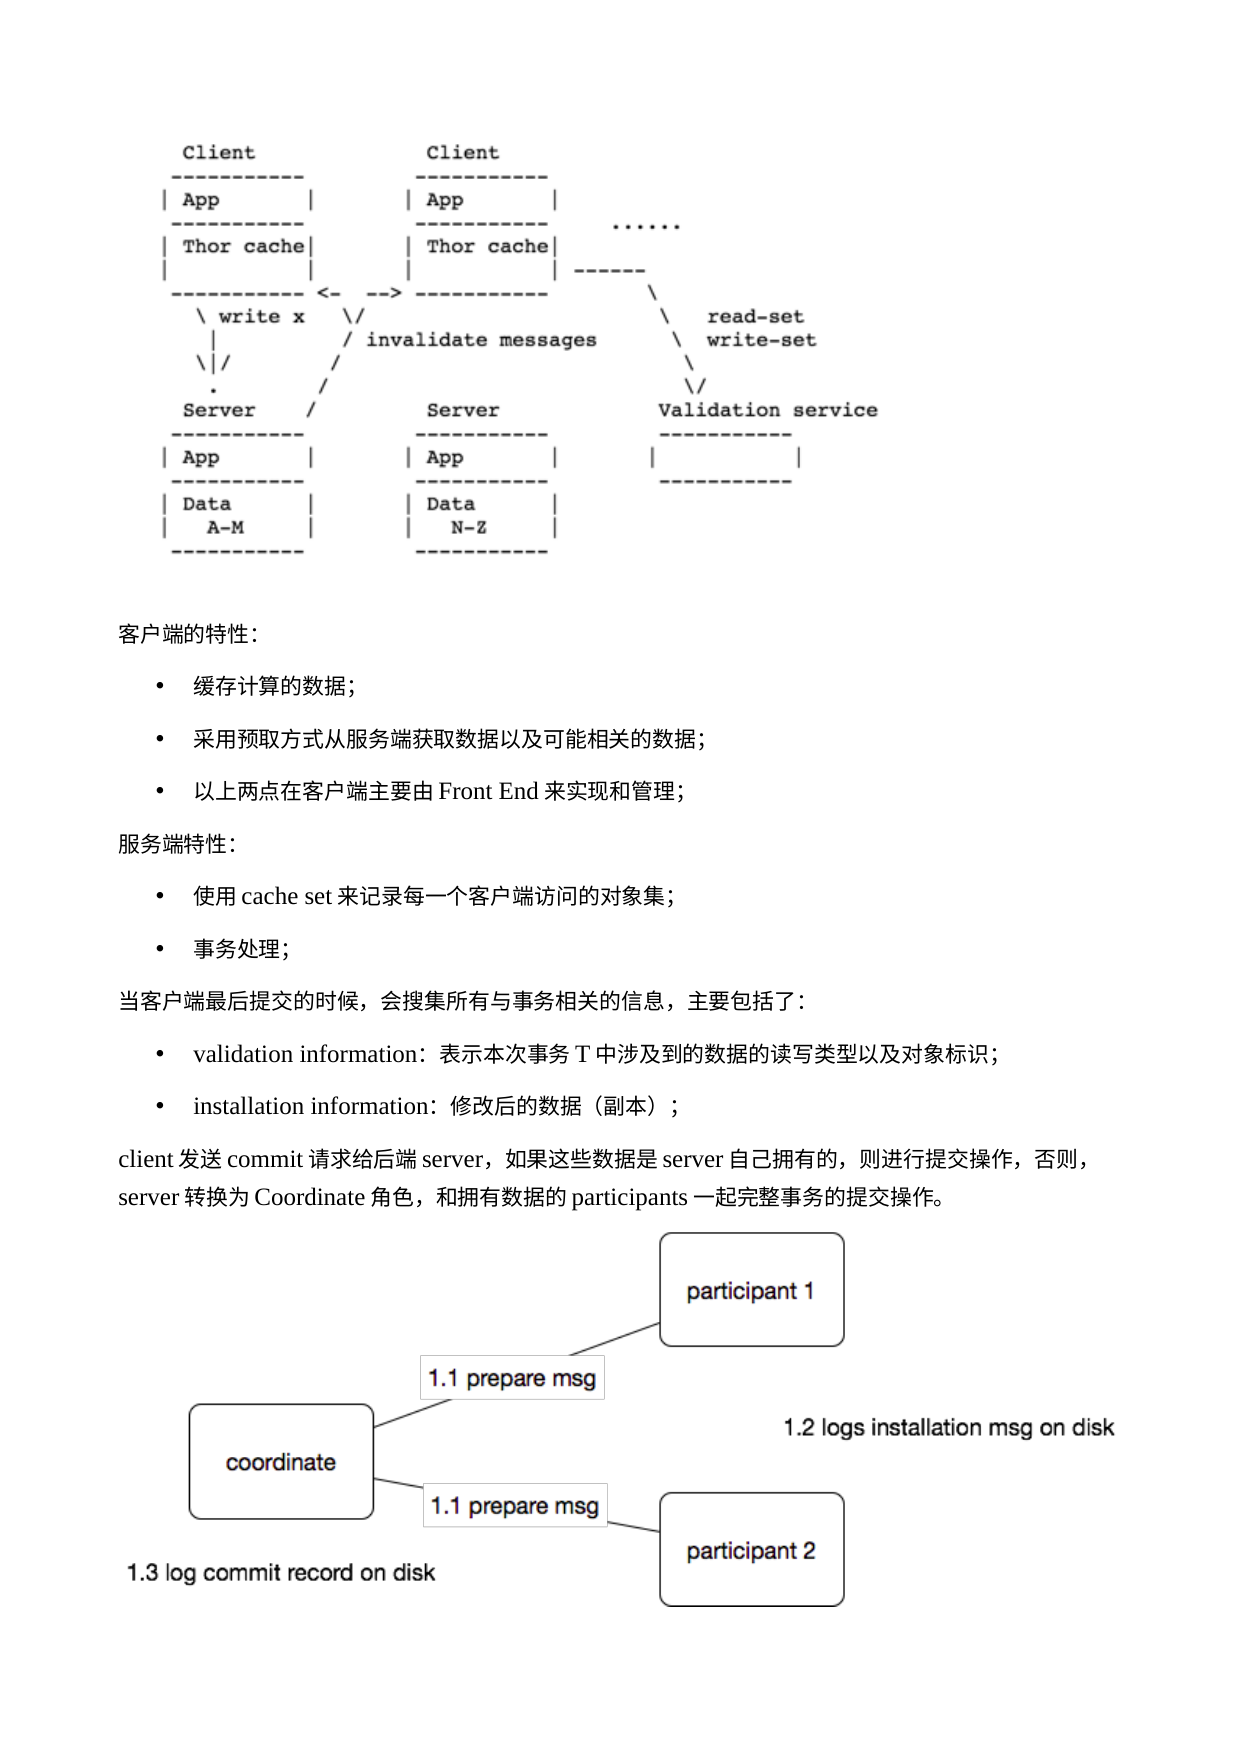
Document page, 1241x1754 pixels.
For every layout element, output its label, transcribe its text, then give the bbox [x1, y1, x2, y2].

text 客户端的特性： [118, 617, 1122, 648]
text 服务端特性： [118, 827, 1122, 858]
list 事务处理； [156, 932, 1122, 963]
picture [118, 1232, 1123, 1607]
list 缓存计算的数据； [156, 669, 1122, 701]
list 以上两点在客户端主要由Front End来实现和管理； [156, 774, 1122, 806]
text 当客户端最后提交的时候，会搜集所有与事务相关的信息，主要包括了： [118, 984, 1122, 1016]
list 采用预取方式从服务端获取数据以及可能相关的数据； [156, 722, 1122, 753]
list 使用cache set来记录每一个客户端访问的对象集； [156, 879, 1122, 911]
list installation information：修改后的数据（副本）； [156, 1089, 1122, 1121]
list validation information：表示本次事务T中涉及到的数据的读写类型以及对象标识； [156, 1037, 1122, 1068]
text client发送commit请求给后端server，如果这些数据是server自己拥有的，则进行提交操作，否则，server转换为Coordinate角色，和拥有数据的participants一起完整事务的提交操作。 [118, 1142, 1122, 1211]
picture [152, 118, 1088, 562]
